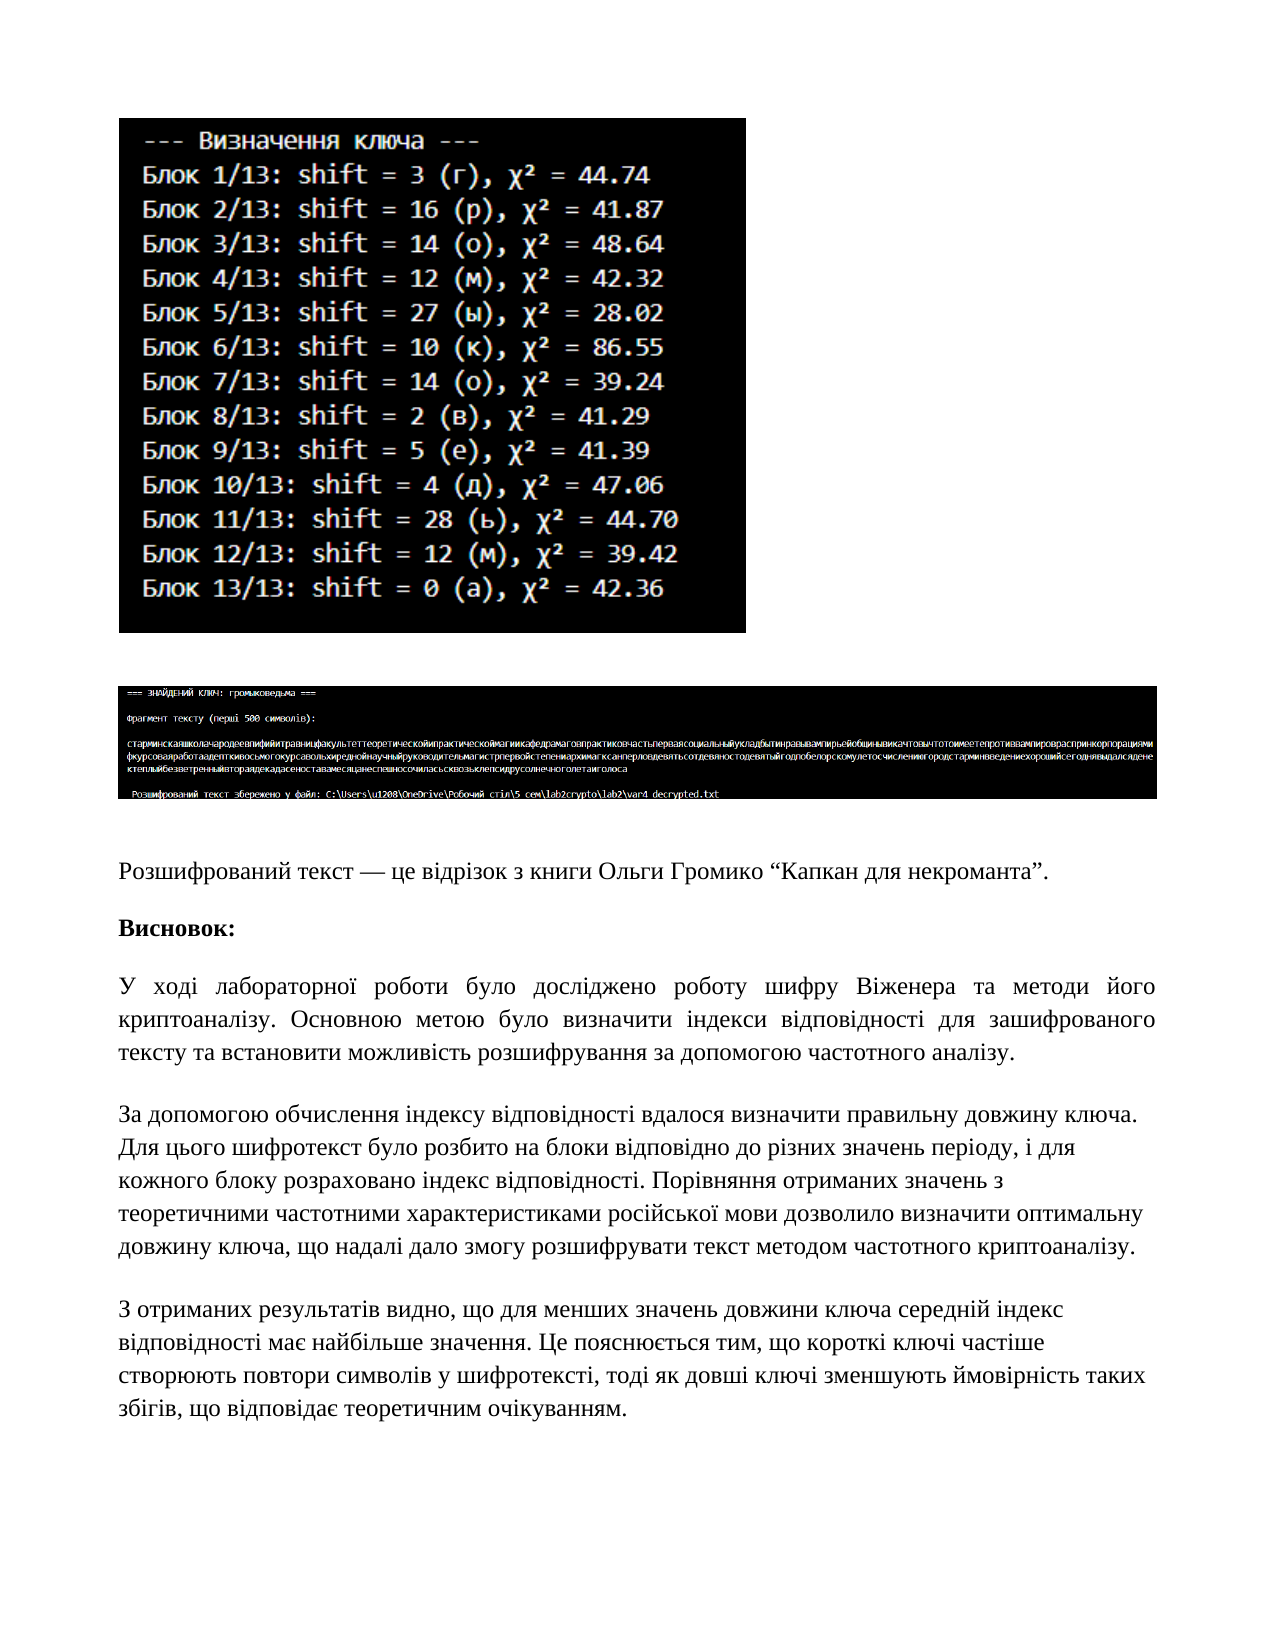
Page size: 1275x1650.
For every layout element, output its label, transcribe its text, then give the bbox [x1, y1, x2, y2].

text За допомогою обчислення індексу відповідності вдалося визначити правильну довжину ключа. Для цього шифротекст було розбито на блоки відповідно до різних значень періоду, і для кожного блоку розраховано індекс відповідності. Порівняння отриманих значень з теоретичними частотними характеристиками російської мови дозволило визначити оптимальну довжину ключа, що надалі дало змогу розшифрувати текст методом частотного криптоаналізу. [118, 1099, 1157, 1260]
picture [118, 686, 1157, 799]
text З отриманих результатів видно, що для менших значень довжини ключа середній індекс відповідності має найбільше значення. Це пояснюється тим, що короткі ключі частіше створюють повтори символів у шифротексті, тоді як довші ключі зменшують ймовірність таких збігів, що відповідає теоретичним очікуванням. [118, 1294, 1157, 1422]
text У ході лабораторної роботи було досліджено роботу шифру Віженера та методи його криптоаналізу. Основною метою було визначити індекси відповідності для зашифрованого тексту та встановити можливість розшифрування за допомогою частотного аналізу. [118, 971, 1157, 1066]
picture [119, 118, 746, 633]
text Розшифрований текст — це відрізок з книги Ольги Громико “Капкан для некроманта”. [118, 856, 1157, 884]
text Висновок: [118, 913, 1157, 942]
